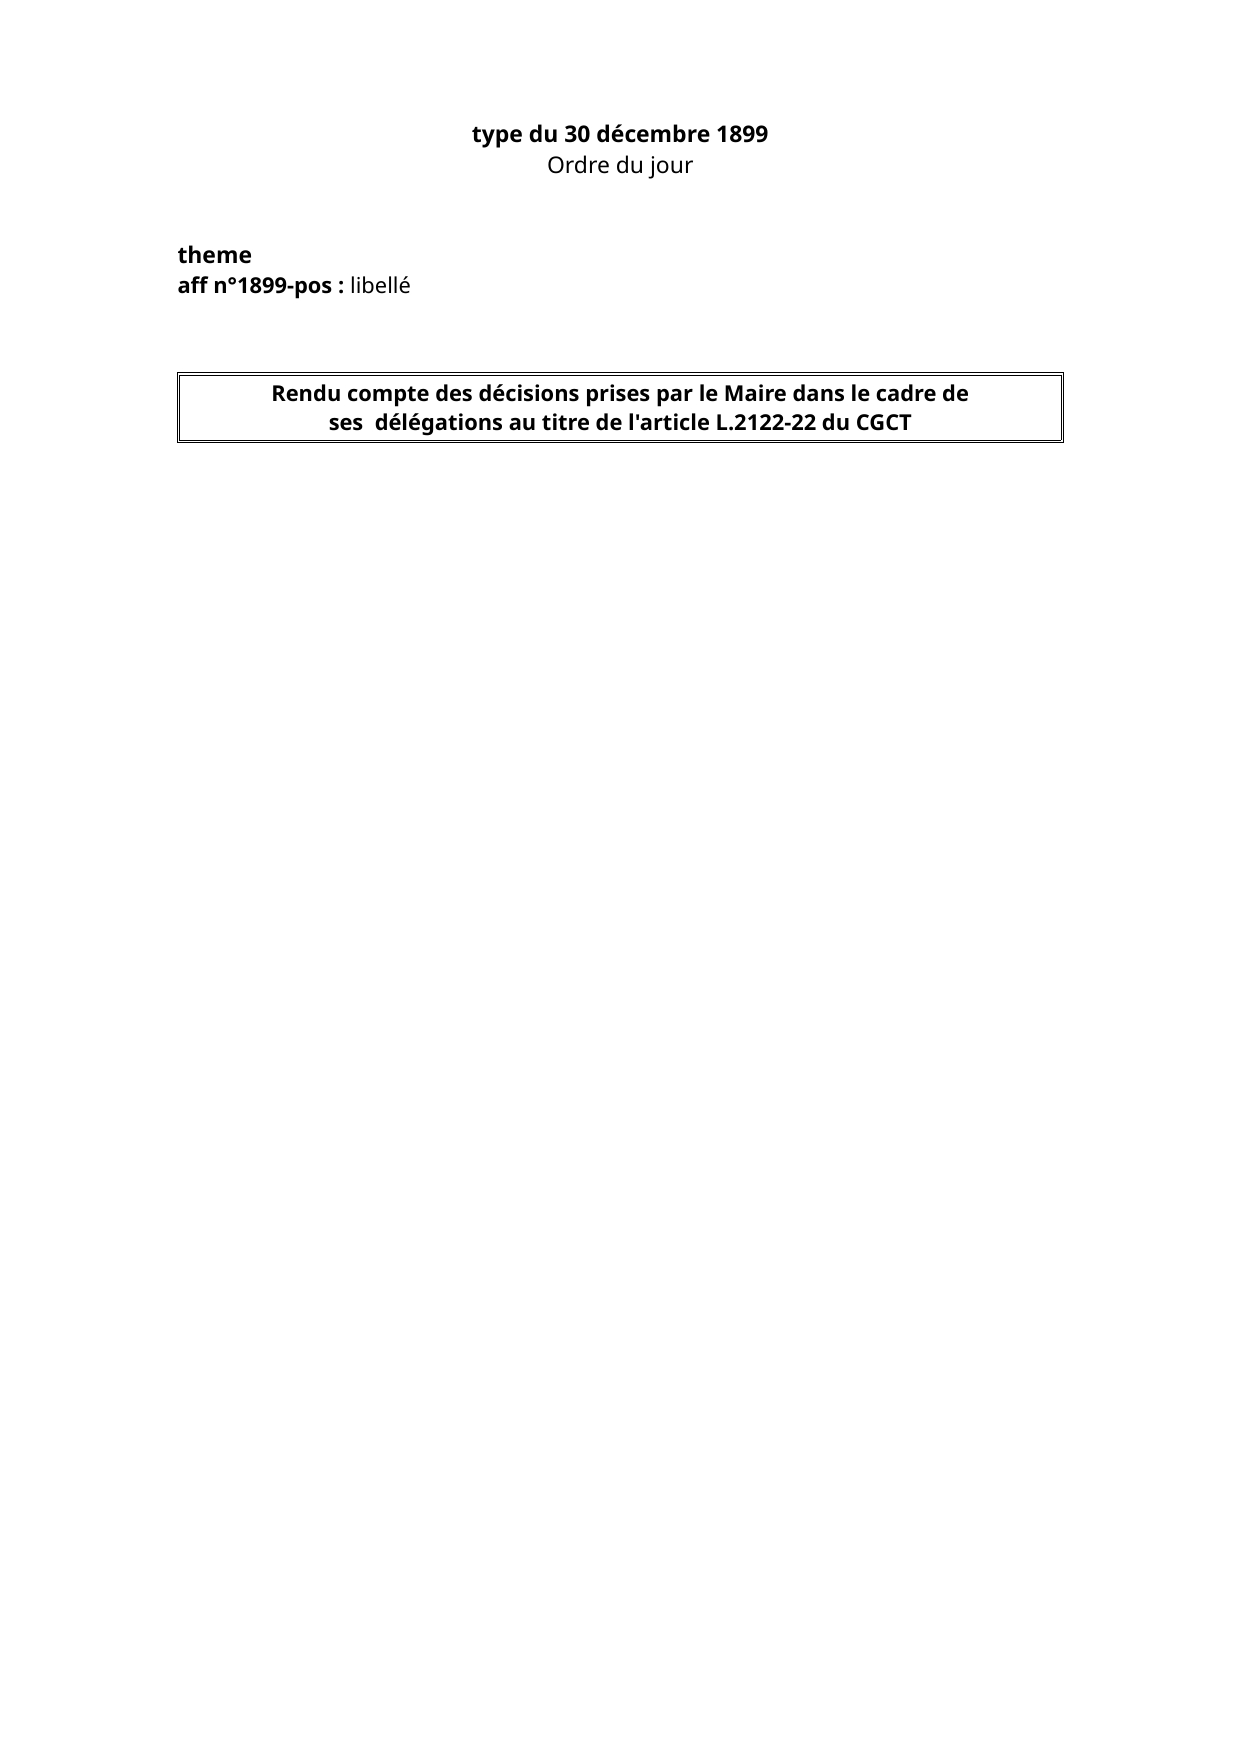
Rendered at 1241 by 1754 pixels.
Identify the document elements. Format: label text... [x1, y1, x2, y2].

text Ordre du jour [177, 149, 1063, 181]
text ses délégations au titre de l'article L.2122-22 du CGCT [178, 402, 1063, 442]
text type du 30 décembre 1899 [177, 118, 1063, 149]
text theme [177, 238, 1063, 270]
text Rendu compte des décisions prises par le Maire dans le cadre de [180, 376, 1061, 402]
text aff n°1899-pos : libellé [177, 270, 1063, 299]
